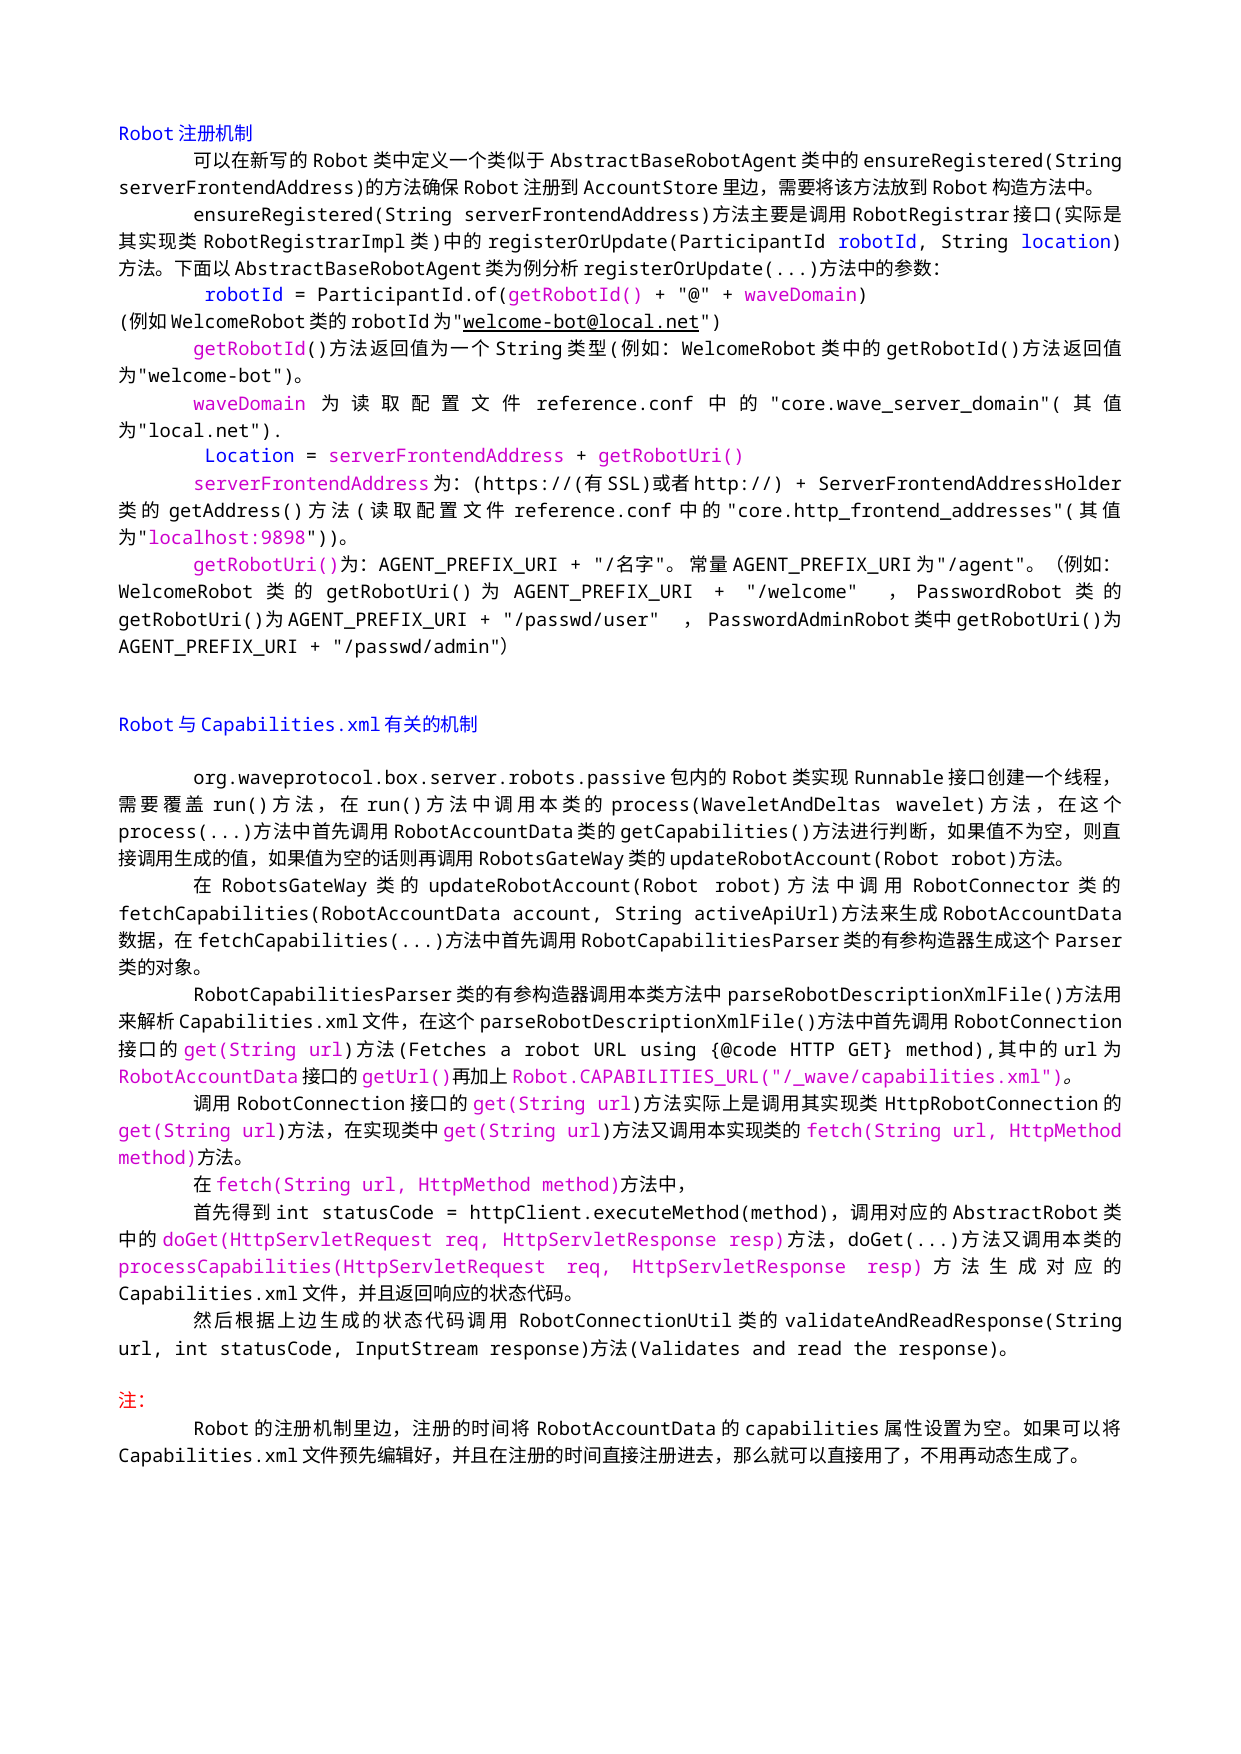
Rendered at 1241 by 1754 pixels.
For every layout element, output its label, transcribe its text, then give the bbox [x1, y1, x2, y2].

text RobotCapabilitiesParser类的有参构造器调用本类方法中parseRobotDescriptionXmlFile()方法用来解析Capabilities.xml文件，在这个parseRobotDescriptionXmlFile()方法中首先调用RobotConnection接口的get(String url)方法(Fetches a robot URL using {@code HTTP GET} method),其中的url为RobotAccountData接口的getUrl()再加上Robot.CAPABILITIES_URL("/_wave/capabilities.xml")。 [118, 980, 1122, 1088]
text ensureRegistered(String serverFrontendAddress)方法主要是调用RobotRegistrar接口(实际是其实现类RobotRegistrarImpl类)中的registerOrUpdate(ParticipantId robotId, String location)方法。下面以AbstractBaseRobotAgent类为例分析registerOrUpdate(...)方法中的参数： [118, 200, 1122, 281]
text waveDomain为读取配置文件reference.conf中的"core.wave_server_domain"(其值为"local.net"). [118, 388, 1122, 443]
text getRobotUri()为：AGENT_PREFIX_URI + "/名字"。 常量AGENT_PREFIX_URI为"/agent"。（例如：WelcomeRobot类的getRobotUri()为AGENT_PREFIX_URI + "/welcome" ，PasswordRobot类的getRobotUri()为AGENT_PREFIX_URI + "/passwd/user" ， PasswordAdminRobot类中getRobotUri()为AGENT_PREFIX_URI + "/passwd/admin"） [118, 550, 1122, 658]
text robotId = ParticipantId.of(getRobotId() + "@" + waveDomain) [118, 281, 1122, 307]
text 在RobotsGateWay类的updateRobotAccount(Robot robot)方法中调用RobotConnector类的fetchCapabilities(RobotAccountData account, String activeApiUrl)方法来生成RobotAccountData数据，在fetchCapabilities(...)方法中首先调用RobotCapabilitiesParser类的有参构造器生成这个Parser类的对象。 [118, 871, 1122, 980]
text Location = serverFrontendAddress + getRobotUri() [118, 443, 1122, 468]
text (例如WelcomeRobot类的robotId为"welcome-bot@local.net") [118, 307, 1122, 334]
text 调用RobotConnection接口的get(String url)方法实际上是调用其实现类HttpRobotConnection的get(String url)方法，在实现类中get(String url)方法又调用本实现类的fetch(String url, HttpMethod method)方法。 [118, 1088, 1122, 1170]
text 在fetch(String url, HttpMethod method)方法中， [118, 1170, 1122, 1197]
text Robot与Capabilities.xml有关的机制 [118, 709, 1122, 737]
text getRobotId()方法返回值为一个String类型(例如：WelcomeRobot类中的getRobotId()方法返回值为"welcome-bot")。 [118, 334, 1122, 388]
text serverFrontendAddress为：(https://(有SSL)或者http://) + ServerFrontendAddressHolder类的getAddress()方法(读取配置文件reference.conf中的"core.http_frontend_addresses"(其值为"localhost:9898"))。 [118, 468, 1122, 550]
text 注： [118, 1386, 1122, 1413]
text Robot的注册机制里边，注册的时间将RobotAccountData的capabilities属性设置为空。如果可以将Capabilities.xml文件预先编辑好，并且在注册的时间直接注册进去，那么就可以直接用了，不用再动态生成了。 [118, 1413, 1122, 1467]
text Robot注册机制 [118, 118, 1122, 145]
text org.waveprotocol.box.server.robots.passive包内的Robot类实现Runnable接口创建一个线程，需要覆盖run()方法，在run()方法中调用本类的process(WaveletAndDeltas wavelet)方法，在这个process(...)方法中首先调用RobotAccountData类的getCapabilities()方法进行判断，如果值不为空，则直接调用生成的值，如果值为空的话则再调用RobotsGateWay类的updateRobotAccount(Robot robot)方法。 [118, 762, 1122, 871]
text 可以在新写的Robot类中定义一个类似于AbstractBaseRobotAgent类中的ensureRegistered(String serverFrontendAddress)的方法确保Robot注册到AccountStore里边，需要将该方法放到Robot构造方法中。 [118, 145, 1122, 200]
text 然后根据上边生成的状态代码调用 RobotConnectionUtil类的validateAndReadResponse(String url, int statusCode, InputStream response)方法(Validates and read the response)。 [118, 1306, 1122, 1360]
text 首先得到int statusCode = httpClient.executeMethod(method)，调用对应的AbstractRobot类中的doGet(HttpServletRequest req, HttpServletResponse resp)方法，doGet(...)方法又调用本类的processCapabilities(HttpServletRequest req, HttpServletResponse resp)方法生成对应的Capabilities.xml文件，并且返回响应的状态代码。 [118, 1197, 1122, 1306]
